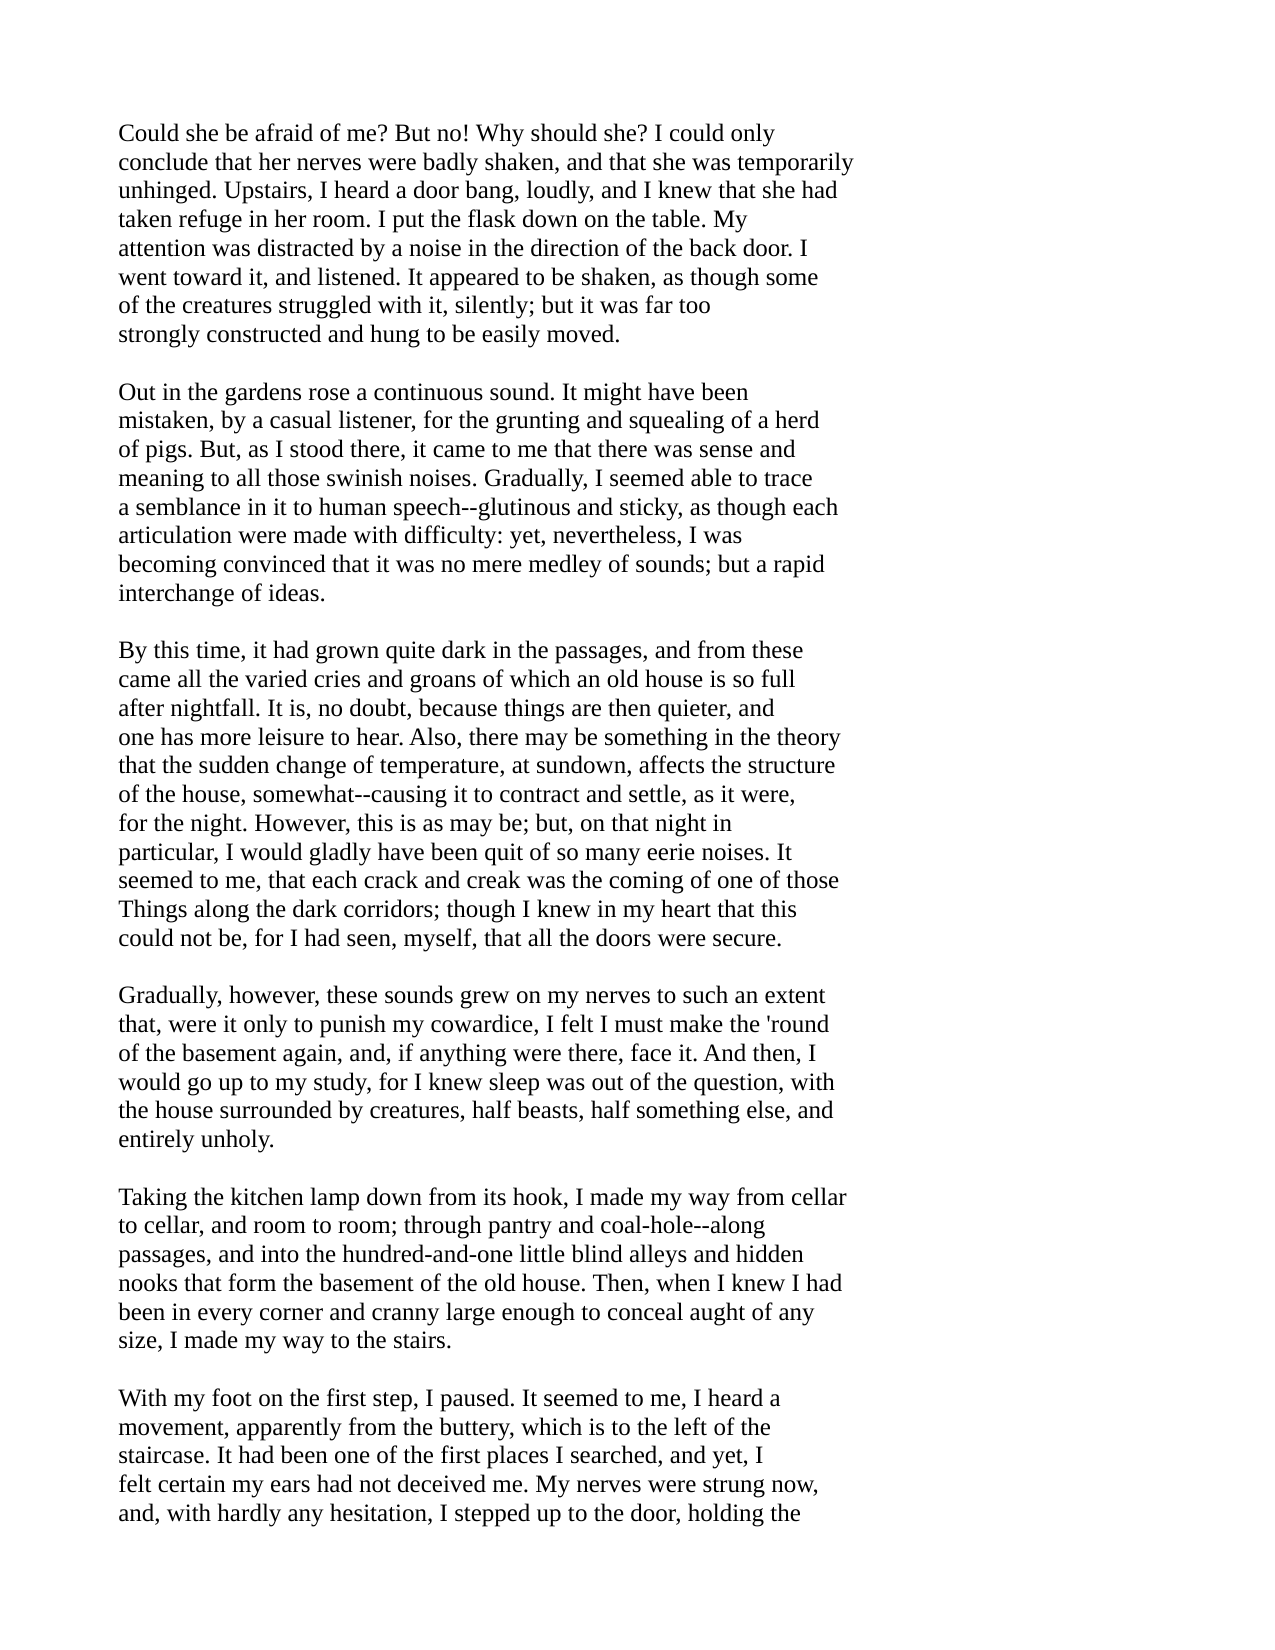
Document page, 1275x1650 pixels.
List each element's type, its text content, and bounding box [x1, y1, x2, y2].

text articulation were made with difficulty: yet, nevertheless, I was [118, 521, 1157, 549]
text particular, I would gladly have been quit of so many eerie noises. It [118, 837, 1157, 866]
text attention was distracted by a noise in the direction of the back door. I [118, 233, 1157, 262]
text felt certain my ears had not deceived me. My nerves were strung now, [118, 1469, 1157, 1498]
text entirely unholy. [118, 1124, 1157, 1153]
text that, were it only to punish my cowardice, I felt I must make the 'round [118, 1009, 1157, 1038]
text By this time, it had grown quite dark in the passages, and from these [118, 636, 1157, 664]
text for the night. However, this is as may be; but, on that night in [118, 808, 1157, 837]
text the house surrounded by creatures, half beasts, half something else, and [118, 1096, 1157, 1124]
text Could she be afraid of me? But no! Why should she? I could only [118, 118, 1157, 147]
text passages, and into the hundred-and-one little blind alleys and hidden [118, 1239, 1157, 1268]
text that the sudden change of temperature, at sundown, affects the structure [118, 751, 1157, 779]
text strongly constructed and hung to be easily moved. [118, 319, 1157, 348]
text meaning to all those swinish noises. Gradually, I seemed able to trace [118, 463, 1157, 492]
text Taking the kitchen lamp down from its hook, I made my way from cellar [118, 1182, 1157, 1211]
text conclude that her nerves were badly shaken, and that she was temporarily [118, 147, 1157, 176]
text mistaken, by a casual listener, for the grunting and squealing of a herd [118, 406, 1157, 434]
text seemed to me, that each crack and creak was the coming of one of those [118, 866, 1157, 894]
text movement, apparently from the buttery, which is to the left of the [118, 1412, 1157, 1441]
text unhinged. Upstairs, I heard a door bang, loudly, and I knew that she had [118, 176, 1157, 204]
text staircase. It had been one of the first places I searched, and yet, I [118, 1441, 1157, 1469]
text been in every corner and cranny large enough to conceal aught of any [118, 1297, 1157, 1326]
text of the house, somewhat--causing it to contract and settle, as it were, [118, 779, 1157, 808]
text becoming convinced that it was no mere medley of sounds; but a rapid [118, 549, 1157, 578]
text Out in the gardens rose a continuous sound. It might have been [118, 377, 1157, 406]
text taken refuge in her room. I put the flask down on the table. My [118, 204, 1157, 233]
text could not be, for I had seen, myself, that all the doors were secure. [118, 923, 1157, 952]
text Gradually, however, these sounds grew on my nerves to such an extent [118, 981, 1157, 1009]
text With my foot on the first step, I paused. It seemed to me, I heard a [118, 1383, 1157, 1412]
text would go up to my study, for I knew sleep was out of the question, with [118, 1067, 1157, 1096]
text interchange of ideas. [118, 578, 1157, 607]
text to cellar, and room to room; through pantry and coal-hole--along [118, 1211, 1157, 1239]
text came all the varied cries and groans of which an old house is so full [118, 664, 1157, 693]
text one has more leisure to hear. Also, there may be something in the theory [118, 722, 1157, 751]
text size, I made my way to the stairs. [118, 1326, 1157, 1354]
text of the creatures struggled with it, silently; but it was far too [118, 291, 1157, 319]
text of pigs. But, as I stood there, it came to me that there was sense and [118, 434, 1157, 463]
text nooks that form the basement of the old house. Then, when I knew I had [118, 1268, 1157, 1297]
text Things along the dark corridors; though I knew in my heart that this [118, 894, 1157, 923]
text of the basement again, and, if anything were there, face it. And then, I [118, 1038, 1157, 1067]
text a semblance in it to human speech--glutinous and sticky, as though each [118, 492, 1157, 521]
text after nightfall. It is, no doubt, because things are then quieter, and [118, 693, 1157, 722]
text went toward it, and listened. It appeared to be shaken, as though some [118, 262, 1157, 291]
text and, with hardly any hesitation, I stepped up to the door, holding the [118, 1498, 1157, 1527]
